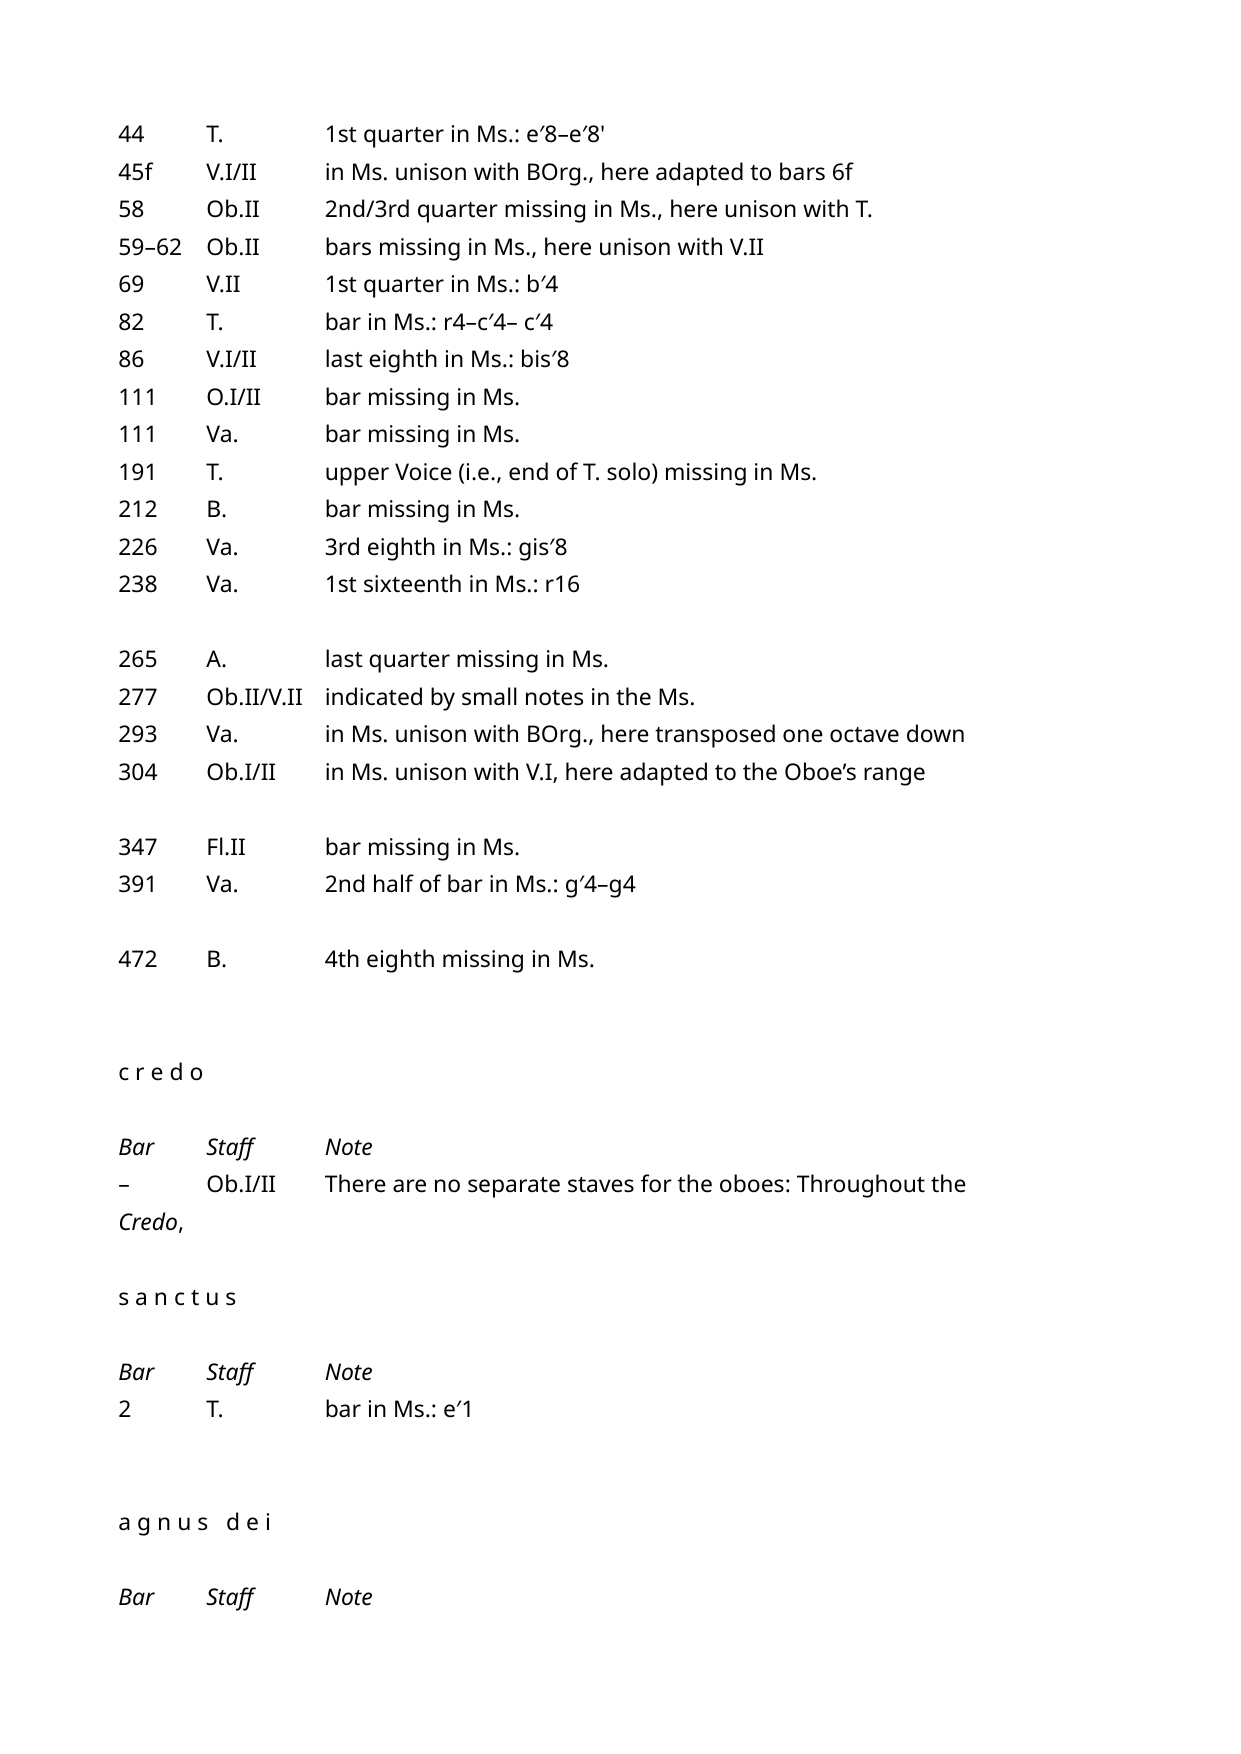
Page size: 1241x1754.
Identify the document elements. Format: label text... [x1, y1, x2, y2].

text Bar Staff Note 2 T. bar in Ms.: e′1 a g n u s d e i [118, 1356, 1004, 1537]
text 44 T. 1st quarter in Ms.: e′8–e′8' 45f V.I/II in Ms. unison with BOrg., here adapted to bars 6f 58 Ob.II 2nd/3rd quarter missing in Ms., here unison with T. 59–62 Ob.II bars missing in Ms., here unison with V.II 69 V.II 1st quarter in Ms.: b′4 82 T. bar in Ms.: r4–c′4– c′4 86 V.I/II last eighth in Ms.: bis′8 111 O.I/II bar missing in Ms. 111 Va. bar missing in Ms. 191 T. upper Voice (i.e., end of T. solo) missing in Ms. 212 B. bar missing in Ms. 226 Va. 3rd eighth in Ms.: gis′8 238 Va. 1st sixteenth in Ms.: r16 265 A. last quarter missing in Ms. 277 Ob.II/V.II indicated by small notes in the Ms. 293 Va. in Ms. unison with BOrg., here transposed one octave down 304 Ob.I/II in Ms. unison with V.I, here adapted to the Oboe’s range 347 Fl.II bar missing in Ms. 391 Va. 2nd half of bar in Ms.: g′4–g4 472 B. 4th eighth missing in Ms. [118, 118, 1004, 1012]
text Bar Staff Note – Ob.I/II There are no separate staves for the oboes: Throughout the Credo, s a n c t u s [118, 1131, 1004, 1312]
text c r e d o [118, 1056, 1004, 1087]
text Bar Staff Note [118, 1581, 1004, 1612]
